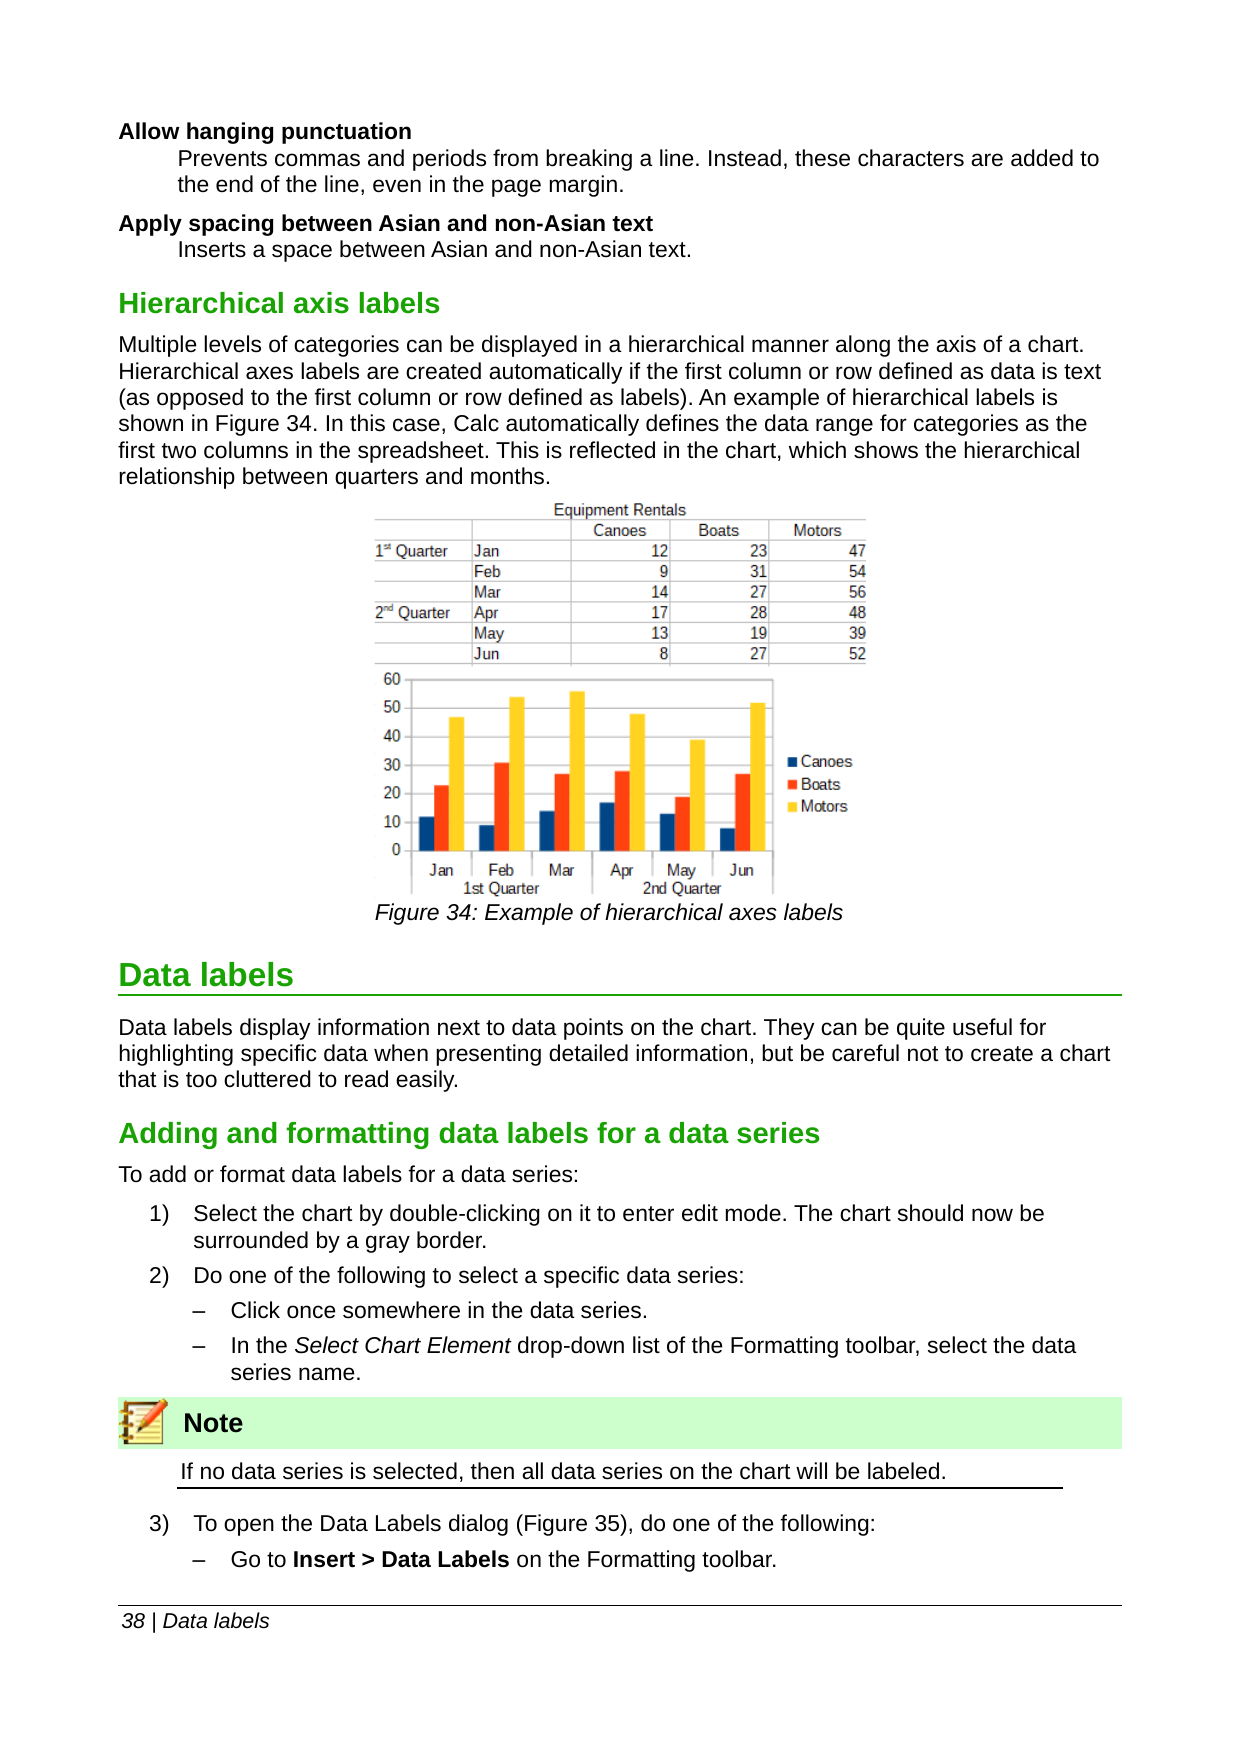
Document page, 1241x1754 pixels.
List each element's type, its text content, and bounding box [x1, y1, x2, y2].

list Do one of the following to select a specific data series: [169, 1262, 1122, 1288]
text Figure 34: Example of hierarchical axes labels [374, 900, 866, 926]
list To open the Data Labels dialog (Figure 35), do one of the following: [169, 1510, 1122, 1537]
subtitle Hierarchical axis labels [118, 286, 1122, 319]
list Click once somewhere in the data series. [192, 1297, 1122, 1323]
text If no data series is selected, then all data series on the chart will be labeled. [177, 1455, 1063, 1487]
picture [374, 502, 866, 900]
text Prevents commas and periods from breaking a line. Instead, these characters are added to the end of the line, even in the page margin. [177, 144, 1122, 197]
text Data labels display information next to data points on the chart. They can be quite useful for highlighting specific data when presenting detailed information, but be careful not to create a chart that is too cluttered to read easily. [118, 1013, 1122, 1092]
list To add or format data labels for a data series: [118, 1161, 1122, 1188]
list Go to Insert > Data Labels on the Formatting toolbar. [192, 1546, 1122, 1572]
subtitle Note [118, 1397, 1122, 1449]
text Apply spacing between Asian and non-Asian text [118, 210, 1122, 236]
text Allow hanging punctuation [118, 118, 1122, 144]
text Multiple levels of categories can be displayed in a hierarchical manner along the axis of a chart. Hierarchical axes labels are created automatically if the first column or row defined as data is text (as opposed to the first column or row defined as labels). An example of hierarchical labels is shown in Figure 34. In this case, Calc automatically defines the data range for categories as the first two columns in the spreadsheet. This is reflected in the chart, which shows the hierarchical relationship between quarters and months. [118, 331, 1122, 489]
picture [119, 1397, 170, 1448]
subtitle Adding and formatting data labels for a data series [118, 1116, 1122, 1150]
list In the Select Chart Element drop-down list of the Formatting toolbar, select the data series name. [192, 1332, 1122, 1385]
subtitle Data labels [118, 955, 1122, 994]
list Select the chart by double-clicking on it to enter edit mode. The chart should now be surrounded by a gray border. [169, 1200, 1122, 1253]
text Inserts a space between Asian and non-Asian text. [177, 236, 1122, 262]
